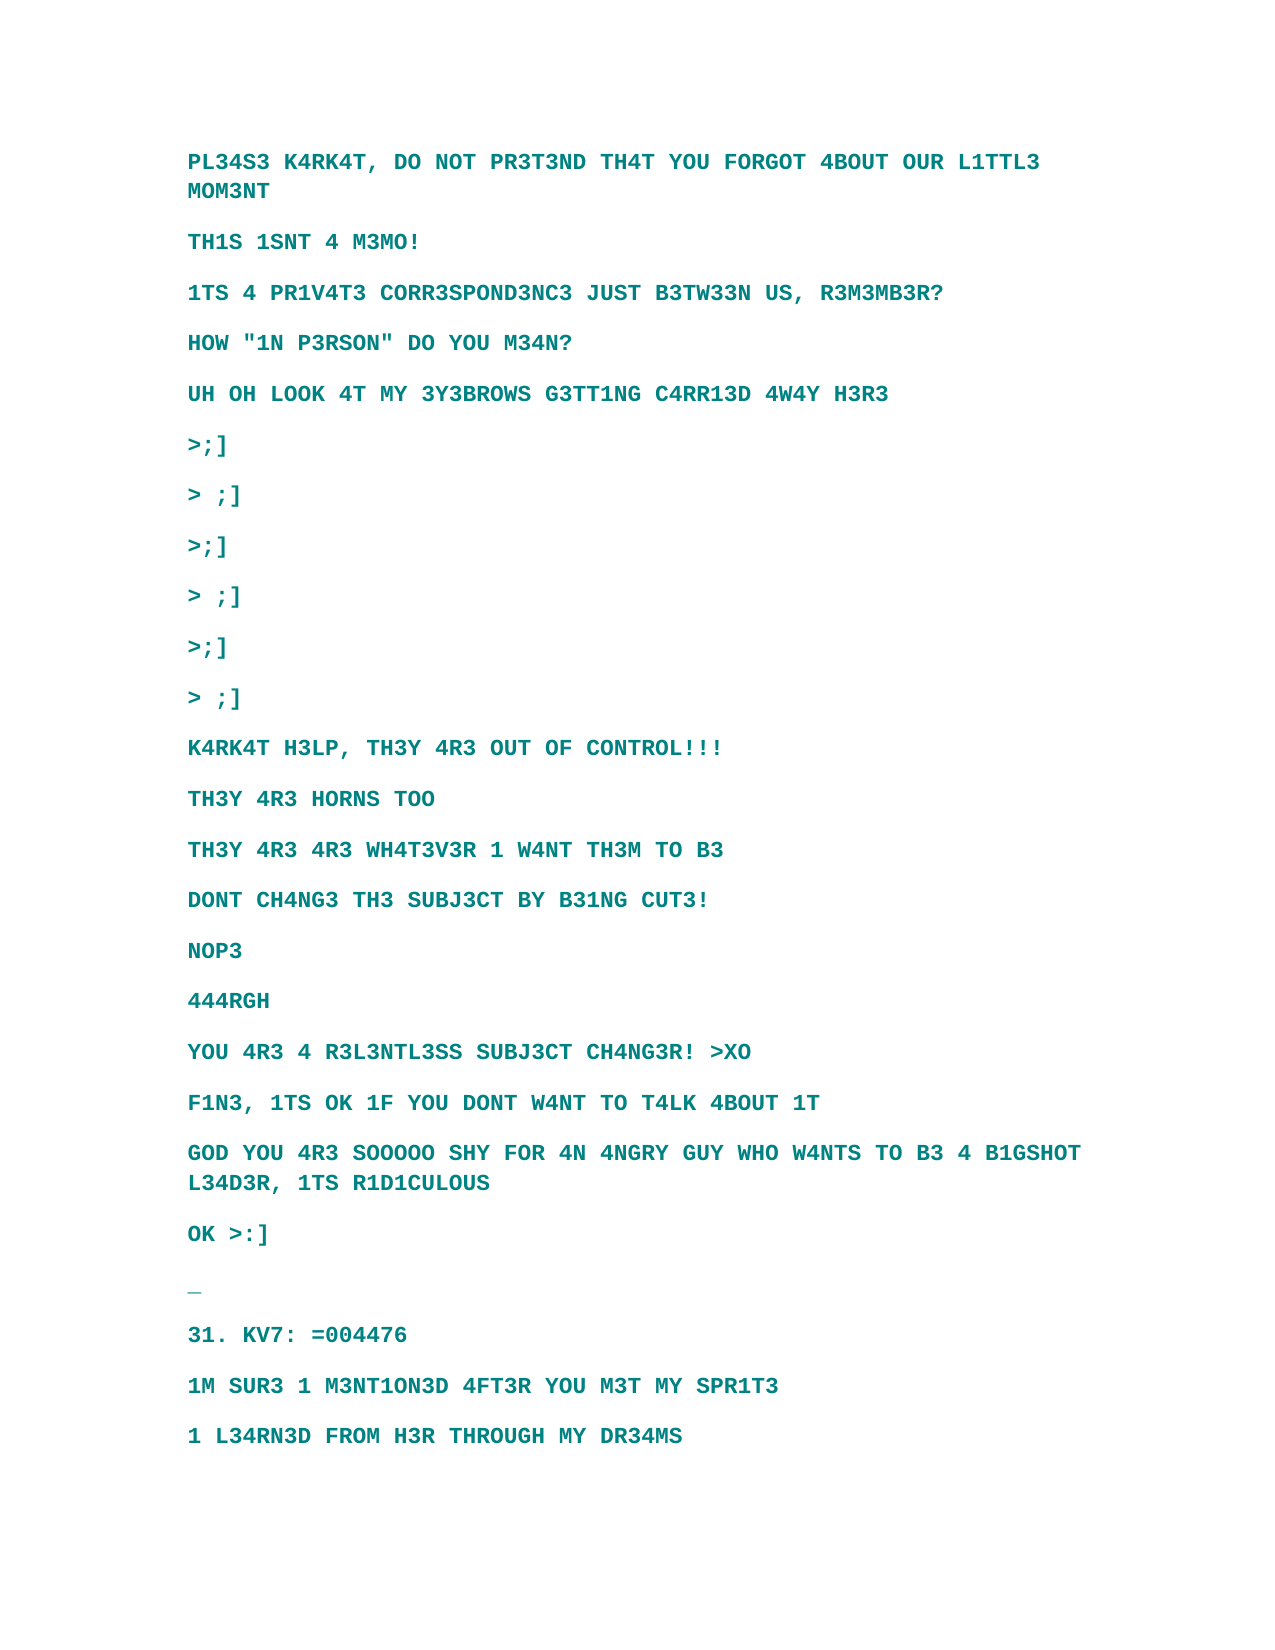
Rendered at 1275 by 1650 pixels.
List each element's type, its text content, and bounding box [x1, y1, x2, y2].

text 1 L34RN3D FROM H3R THROUGH MY DR34MS [187, 1424, 1087, 1451]
text DONT CH4NG3 TH3 SUBJ3CT BY B31NG CUT3! [187, 888, 1087, 914]
text 1M SUR3 1 M3NT1ON3D 4FT3R YOU M3T MY SPR1T3 [187, 1374, 1087, 1400]
text 31. KV7: =004476 [187, 1323, 1087, 1349]
text > ;] [187, 686, 1087, 712]
text GOD YOU 4R3 SOOOOO SHY FOR 4N 4NGRY GUY WHO W4NTS TO B3 4 B1GSHOT L34D3R, 1TS R1D1CULOUS [187, 1142, 1087, 1197]
text TH3Y 4R3 4R3 WH4T3V3R 1 W4NT TH3M TO B3 [187, 838, 1087, 864]
text PL34S3 K4RK4T, DO NOT PR3T3ND TH4T YOU FORGOT 4BOUT OUR L1TTL3 MOM3NT [187, 150, 1087, 206]
text 1TS 4 PR1V4T3 CORR3SPOND3NC3 JUST B3TW33N US, R3M3MB3R? [187, 281, 1087, 307]
text _ [187, 1273, 1087, 1299]
text YOU 4R3 4 R3L3NTL3SS SUBJ3CT CH4NG3R! >XO [187, 1040, 1087, 1066]
text >;] [187, 433, 1087, 459]
text 444RGH [187, 990, 1087, 1016]
text NOP3 [187, 939, 1087, 965]
text OK >:] [187, 1222, 1087, 1248]
text >;] [187, 534, 1087, 560]
text TH3Y 4R3 HORNS TOO [187, 787, 1087, 813]
text K4RK4T H3LP, TH3Y 4R3 OUT OF CONTROL!!! [187, 737, 1087, 763]
text UH OH LOOK 4T MY 3Y3BROWS G3TT1NG C4RR13D 4W4Y H3R3 [187, 382, 1087, 408]
text F1N3, 1TS OK 1F YOU DONT W4NT TO T4LK 4BOUT 1T [187, 1091, 1087, 1117]
text HOW "1N P3RSON" DO YOU M34N? [187, 332, 1087, 358]
text > ;] [187, 483, 1087, 509]
text TH1S 1SNT 4 M3MO! [187, 230, 1087, 256]
text > ;] [187, 585, 1087, 611]
text >;] [187, 635, 1087, 661]
